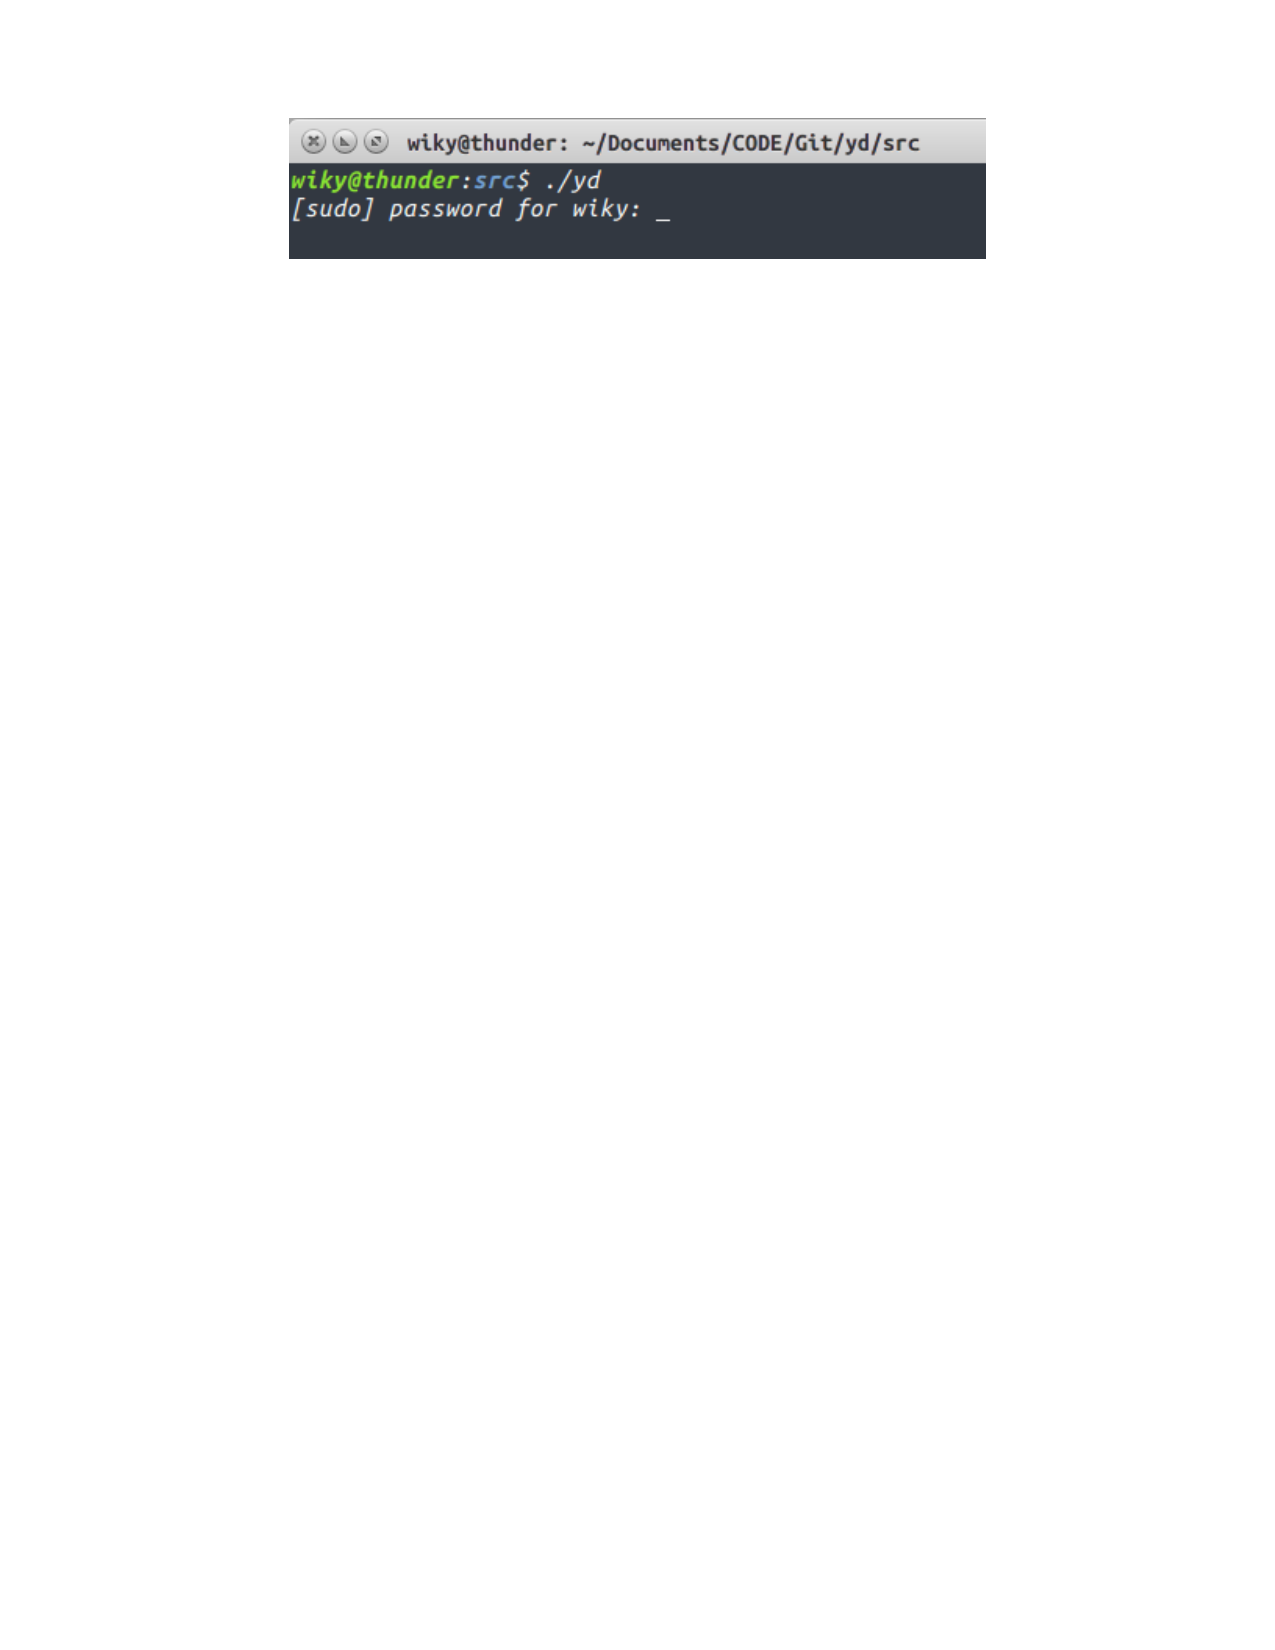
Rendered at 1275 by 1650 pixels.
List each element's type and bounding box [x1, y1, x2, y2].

picture [289, 118, 986, 259]
